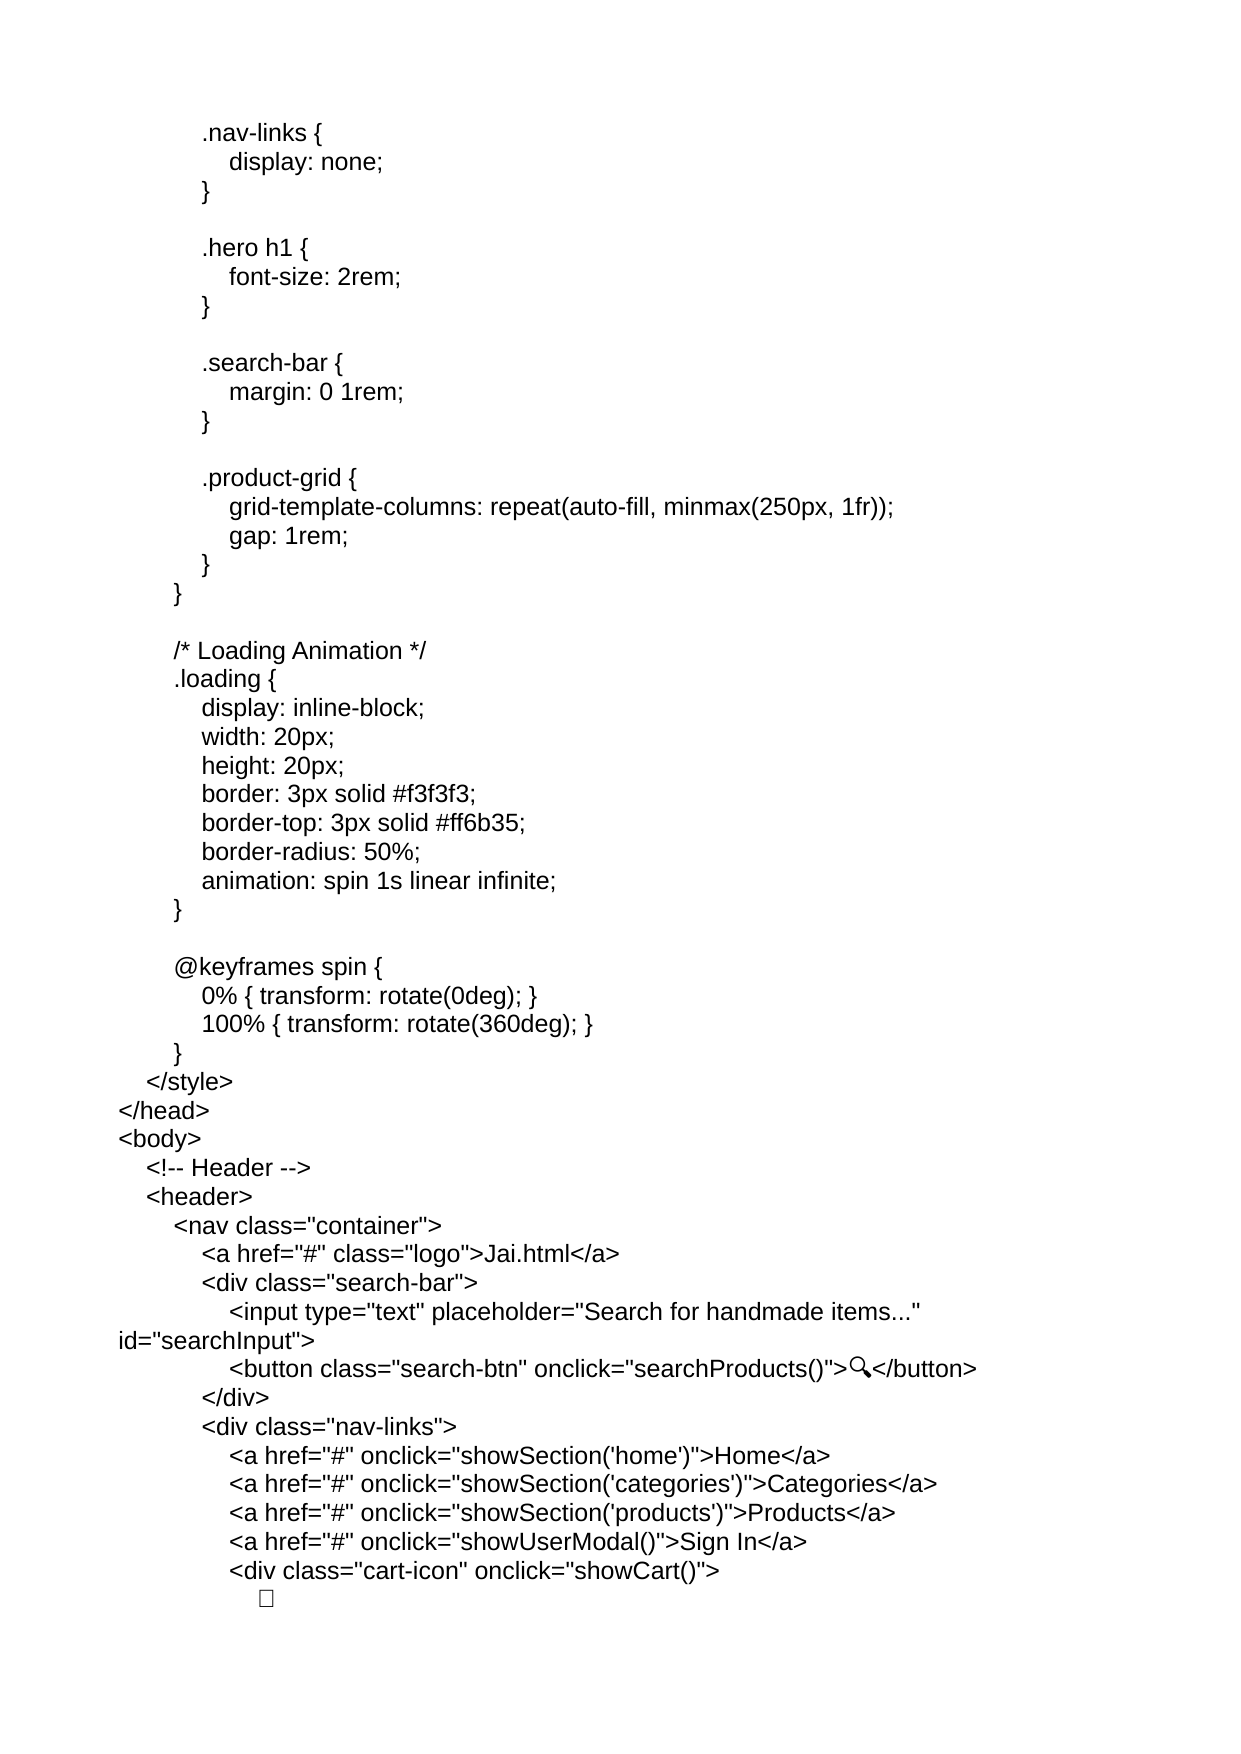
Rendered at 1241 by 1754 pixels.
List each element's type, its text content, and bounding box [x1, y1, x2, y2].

text 🛒 [118, 1584, 1122, 1613]
text </div> [118, 1383, 1122, 1412]
text } [118, 1038, 1122, 1067]
text border-top: 3px solid #ff6b35; [118, 808, 1122, 837]
text @keyframes spin { [118, 952, 1122, 981]
text } [118, 549, 1122, 578]
text border: 3px solid #f3f3f3; [118, 779, 1122, 808]
text 100% { transform: rotate(360deg); } [118, 1009, 1122, 1038]
text <a href="#" onclick="showUserModal()">Sign In</a> [118, 1527, 1122, 1556]
text </head> [118, 1096, 1122, 1124]
text height: 20px; [118, 751, 1122, 779]
text <body> [118, 1124, 1122, 1153]
text <a href="#" class="logo">Jai.html</a> [118, 1239, 1122, 1268]
text display: none; [118, 147, 1122, 176]
text <a href="#" onclick="showSection('categories')">Categories</a> [118, 1469, 1122, 1498]
text <!-- Header --> [118, 1153, 1122, 1182]
text border-radius: 50%; [118, 837, 1122, 866]
text } [118, 291, 1122, 319]
text gap: 1rem; [118, 521, 1122, 549]
text <a href="#" onclick="showSection('products')">Products</a> [118, 1498, 1122, 1527]
text <button class="search-btn" onclick="searchProducts()">🔍</button> [118, 1354, 1122, 1383]
text <a href="#" onclick="showSection('home')">Home</a> [118, 1441, 1122, 1469]
text } [118, 176, 1122, 204]
text margin: 0 1rem; [118, 377, 1122, 406]
text } [118, 406, 1122, 434]
text <div class="search-bar"> [118, 1268, 1122, 1297]
text font-size: 2rem; [118, 262, 1122, 291]
text .search-bar { [118, 348, 1122, 377]
text 0% { transform: rotate(0deg); } [118, 981, 1122, 1009]
text display: inline-block; [118, 693, 1122, 722]
text <header> [118, 1182, 1122, 1211]
text } [118, 894, 1122, 923]
text width: 20px; [118, 722, 1122, 751]
text <input type="text" placeholder="Search for handmade items..." id="searchInput"> [118, 1297, 1122, 1354]
text <div class="cart-icon" onclick="showCart()"> [118, 1556, 1122, 1584]
text <nav class="container"> [118, 1211, 1122, 1239]
text .nav-links { [118, 118, 1122, 147]
text } [118, 578, 1122, 607]
text .hero h1 { [118, 233, 1122, 262]
text /* Loading Animation */ [118, 636, 1122, 664]
text grid-template-columns: repeat(auto-fill, minmax(250px, 1fr)); [118, 492, 1122, 521]
text </style> [118, 1067, 1122, 1096]
text .loading { [118, 664, 1122, 693]
text .product-grid { [118, 463, 1122, 492]
text <div class="nav-links"> [118, 1412, 1122, 1441]
text animation: spin 1s linear infinite; [118, 866, 1122, 894]
